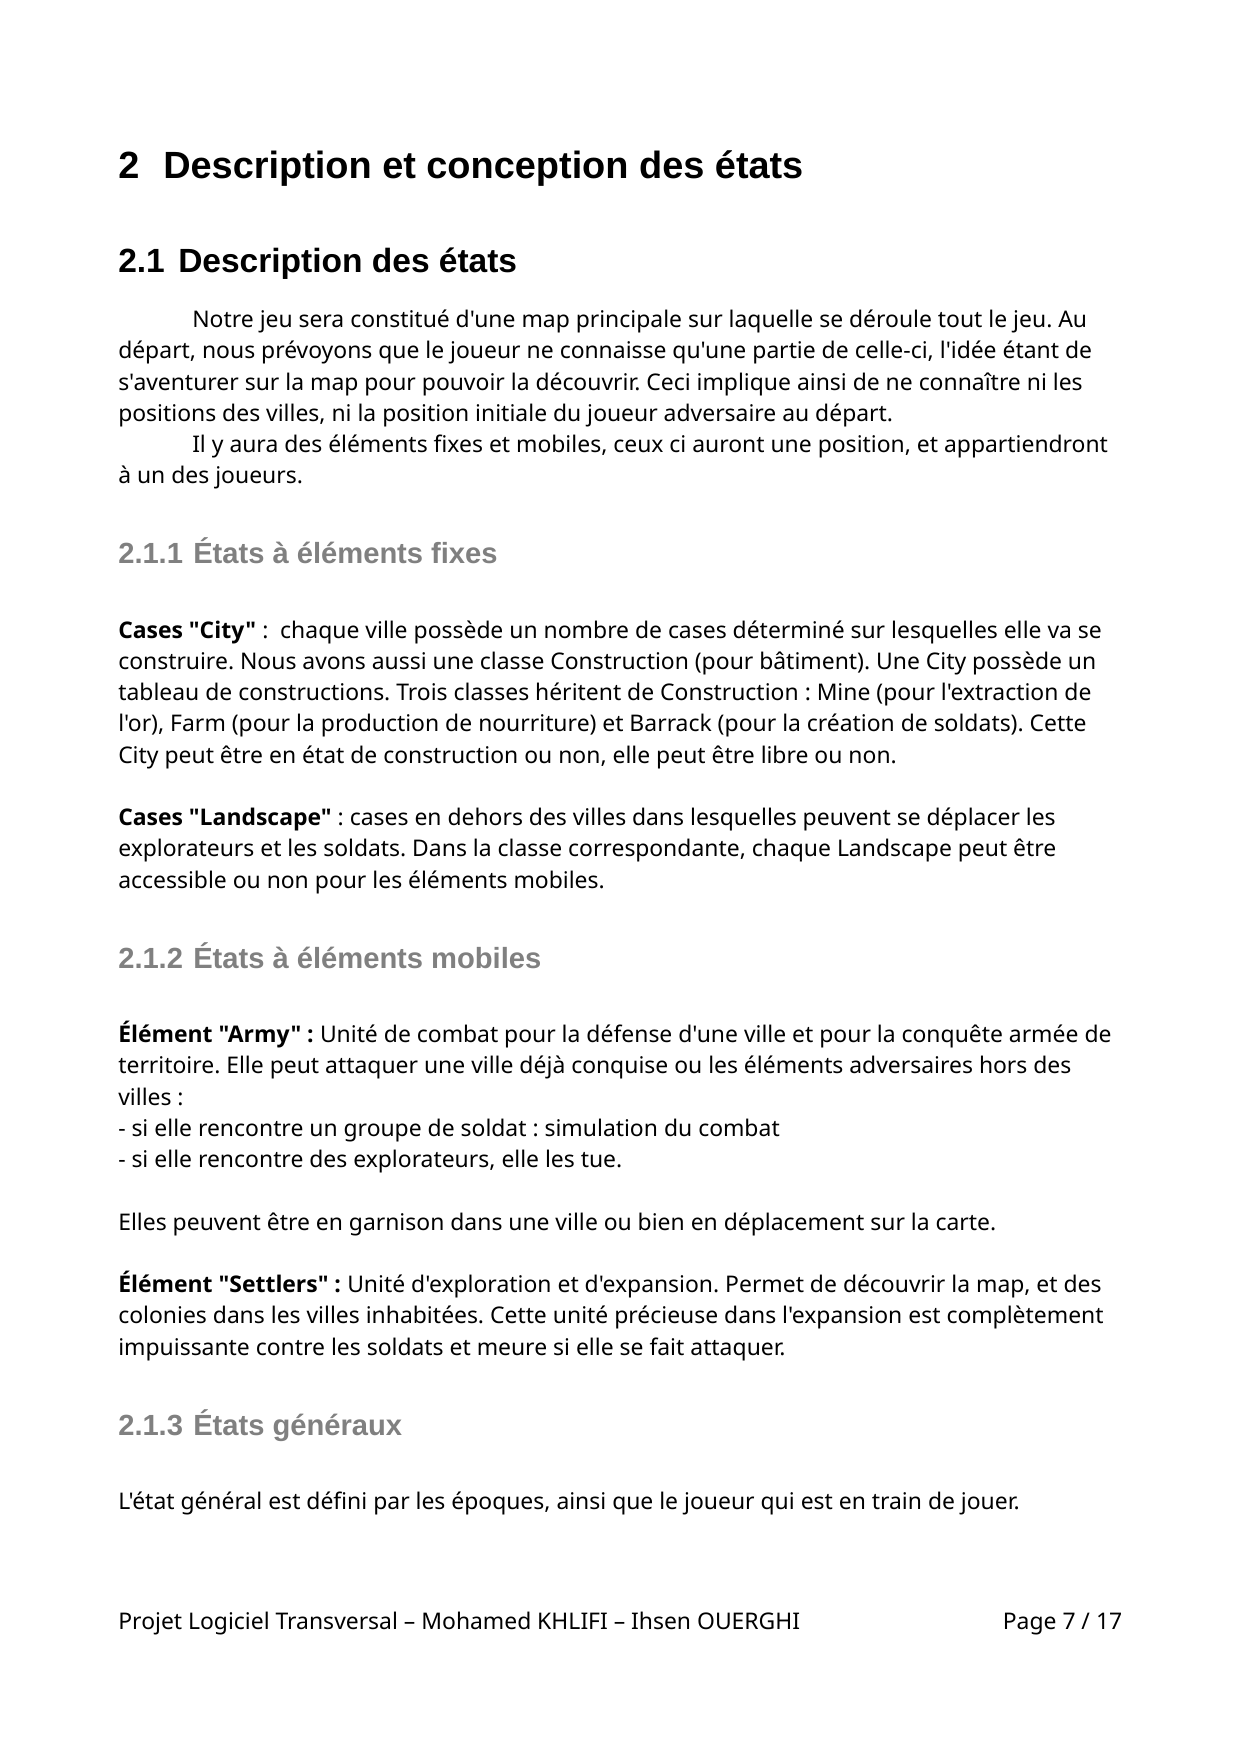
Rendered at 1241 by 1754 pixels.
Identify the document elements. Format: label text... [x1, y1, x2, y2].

text - si elle rencontre des explorateurs, elle les tue. [118, 1143, 1122, 1174]
text Cases "Landscape" : cases en dehors des villes dans lesquelles peuvent se déplacer les explorateurs et les soldats. Dans la classe correspondante, chaque Landscape peut être accessible ou non pour les éléments mobiles. [118, 801, 1122, 895]
text Cases "City" : chaque ville possède un nombre de cases déterminé sur lesquelles elle va se construire. Nous avons aussi une classe Construction (pour bâtiment). Une City possède un tableau de constructions. Trois classes héritent de Construction : Mine (pour l'extraction de l'or), Farm (pour la production de nourriture) et Barrack (pour la création de soldats). Cette City peut être en état de construction ou non, elle peut être libre ou non. [118, 613, 1122, 770]
subtitle Description et conception des états [118, 143, 1122, 187]
text L'état général est défini par les époques, ainsi que le joueur qui est en train de jouer. [118, 1485, 1122, 1516]
text Notre jeu sera constitué d'une map principale sur laquelle se déroule tout le jeu. Au départ, nous prévoyons que le joueur ne connaisse qu'une partie de celle-ci, l'idée étant de s'aventurer sur la map pour pouvoir la découvrir. Ceci implique ainsi de ne connaître ni les positions des villes, ni la position initiale du joueur adversaire au départ. [118, 303, 1122, 428]
subtitle Description des états [118, 241, 1122, 279]
text - si elle rencontre un groupe de soldat : simulation du combat [118, 1112, 1122, 1143]
text Elles peuvent être en garnison dans une ville ou bien en déplacement sur la carte. [118, 1205, 1122, 1237]
text Il y aura des éléments fixes et mobiles, ceux ci auront une position, et appartiendront à un des joueurs. [118, 428, 1122, 490]
text Élément "Settlers" : Unité d'exploration et d'expansion. Permet de découvrir la map, et des colonies dans les villes inhabitées. Cette unité précieuse dans l'expansion est complètement impuissante contre les soldats et meure si elle se fait attaquer. [118, 1268, 1122, 1362]
subtitle États généraux [118, 1407, 1122, 1441]
text Élément "Army" : Unité de combat pour la défense d'une ville et pour la conquête armée de territoire. Elle peut attaquer une ville déjà conquise ou les éléments adversaires hors des villes : [118, 1018, 1122, 1112]
subtitle États à éléments mobiles [118, 941, 1122, 974]
subtitle États à éléments fixes [118, 536, 1122, 570]
